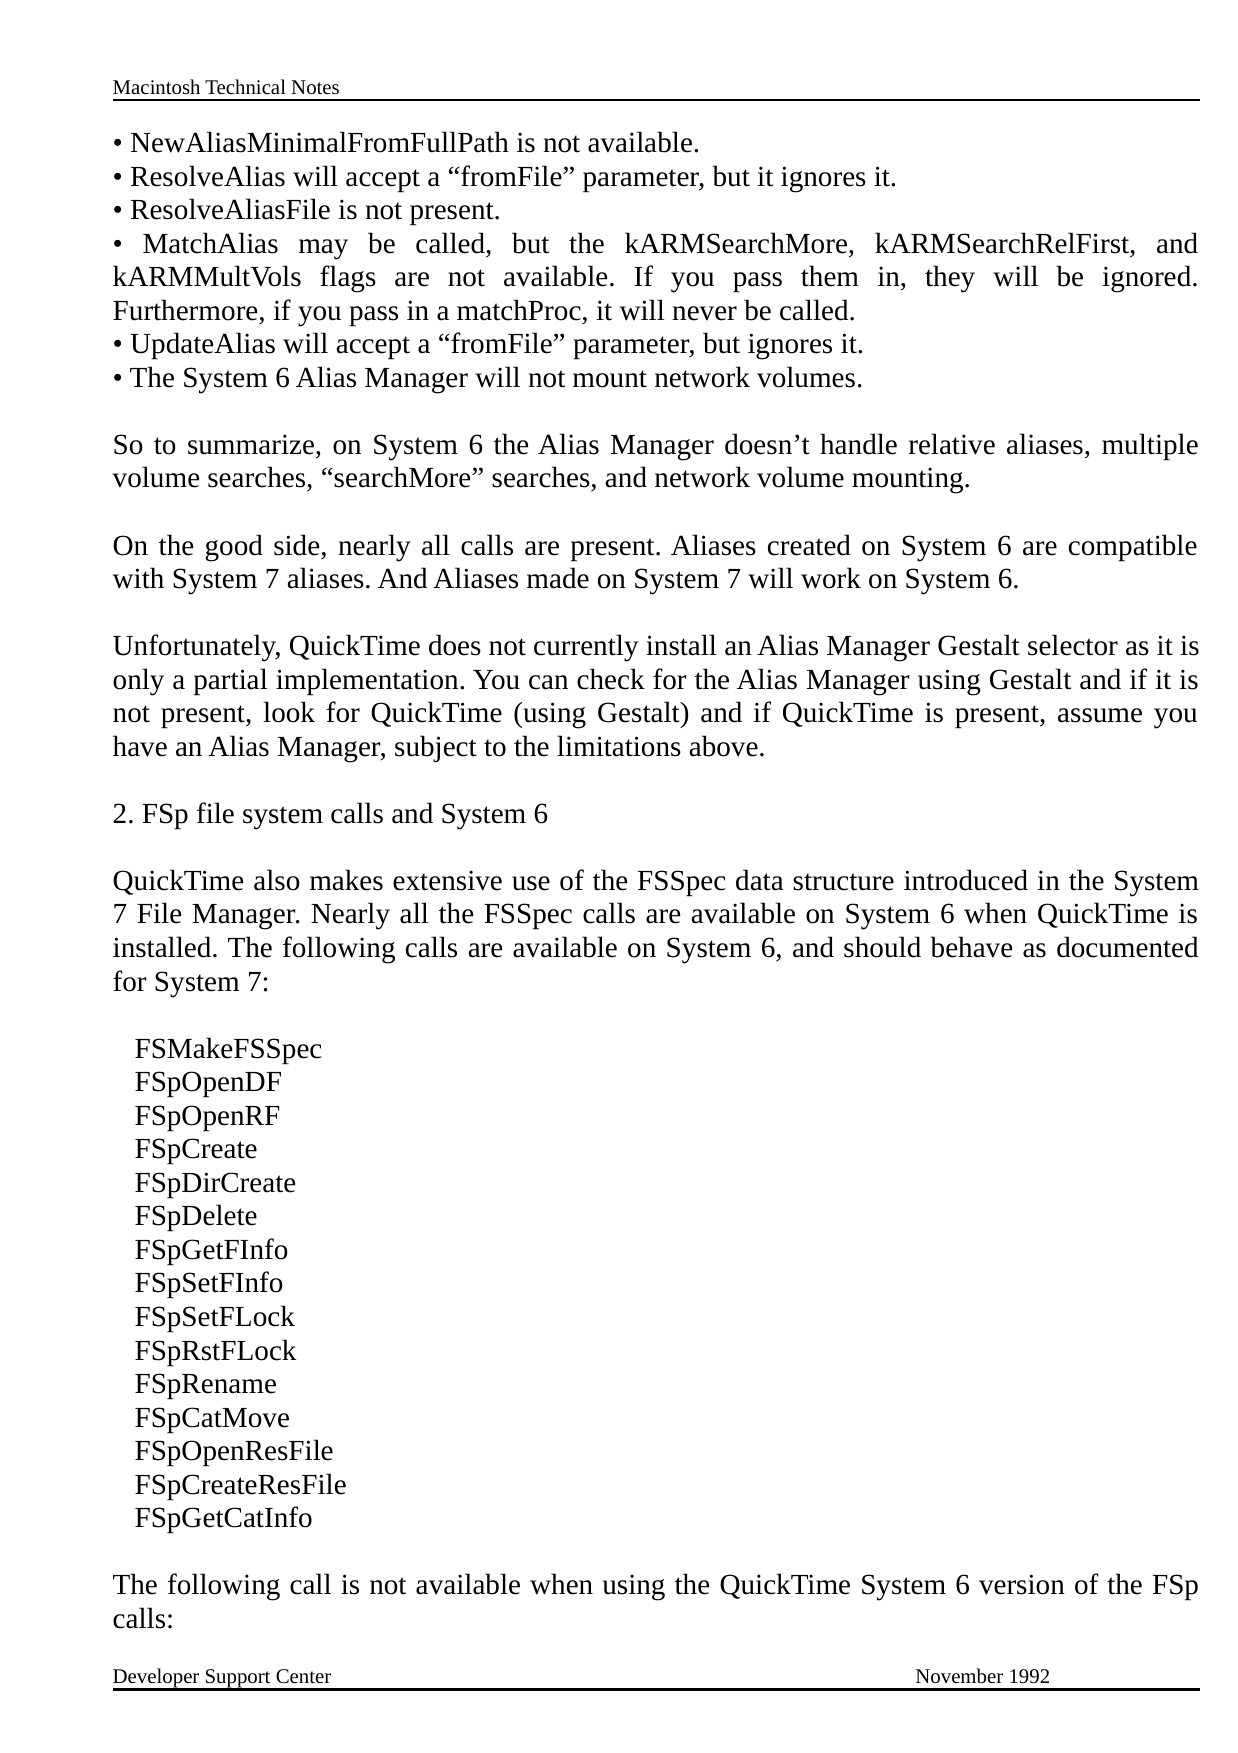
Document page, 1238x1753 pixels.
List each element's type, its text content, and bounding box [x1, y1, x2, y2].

text FSpCatMove [112, 1400, 1200, 1433]
text • NewAliasMinimalFromFullPath is not available. [112, 125, 1200, 159]
text FSpRename [112, 1366, 1200, 1400]
text The following call is not available when using the QuickTime System 6 version of the FSp calls: [112, 1567, 1200, 1634]
text FSpGetCatInfo [112, 1500, 1200, 1534]
text FSpDirCreate [112, 1165, 1200, 1198]
text • The System 6 Alias Manager will not mount network volumes. [112, 360, 1200, 393]
text FSpCreate [112, 1131, 1200, 1165]
text • MatchAlias may be called, but the kARMSearchMore, kARMSearchRelFirst, and kARMMultVols flags are not available. If you pass them in, they will be ignored. Furthermore, if you pass in a matchProc, it will never be called. [112, 226, 1200, 326]
text FSpRstFLock [112, 1333, 1200, 1366]
text • UpdateAlias will accept a “fromFile” parameter, but ignores it. [112, 326, 1200, 360]
text Unfortunately, QuickTime does not currently install an Alias Manager Gestalt selector as it is only a partial implementation. You can check for the Alias Manager using Gestalt and if it is not present, look for QuickTime (using Gestalt) and if QuickTime is present, assume you have an Alias Manager, subject to the limitations above. [112, 628, 1200, 762]
text • ResolveAliasFile is not present. [112, 192, 1200, 226]
text FSpOpenResFile [112, 1433, 1200, 1467]
text • ResolveAlias will accept a “fromFile” parameter, but it ignores it. [112, 159, 1200, 192]
text QuickTime also makes extensive use of the FSSpec data structure introduced in the System 7 File Manager. Nearly all the FSSpec calls are available on System 6 when QuickTime is installed. The following calls are available on System 6, and should behave as documented for System 7: [112, 863, 1200, 997]
text FSpGetFInfo [112, 1232, 1200, 1266]
text FSpSetFInfo [112, 1266, 1200, 1299]
text FSpOpenRF [112, 1098, 1200, 1131]
text FSpDelete [112, 1198, 1200, 1232]
text So to summarize, on System 6 the Alias Manager doesn’t handle relative aliases, multiple volume searches, “searchMore” searches, and network volume mounting. [112, 427, 1200, 494]
text FSpOpenDF [112, 1064, 1200, 1098]
text FSpCreateResFile [112, 1467, 1200, 1500]
text 2. FSp file system calls and System 6 [112, 796, 1200, 829]
text On the good side, nearly all calls are present. Aliases created on System 6 are compatible with System 7 aliases. And Aliases made on System 7 will work on System 6. [112, 528, 1200, 595]
text FSpSetFLock [112, 1299, 1200, 1333]
text FSMakeFSSpec [112, 1031, 1200, 1064]
